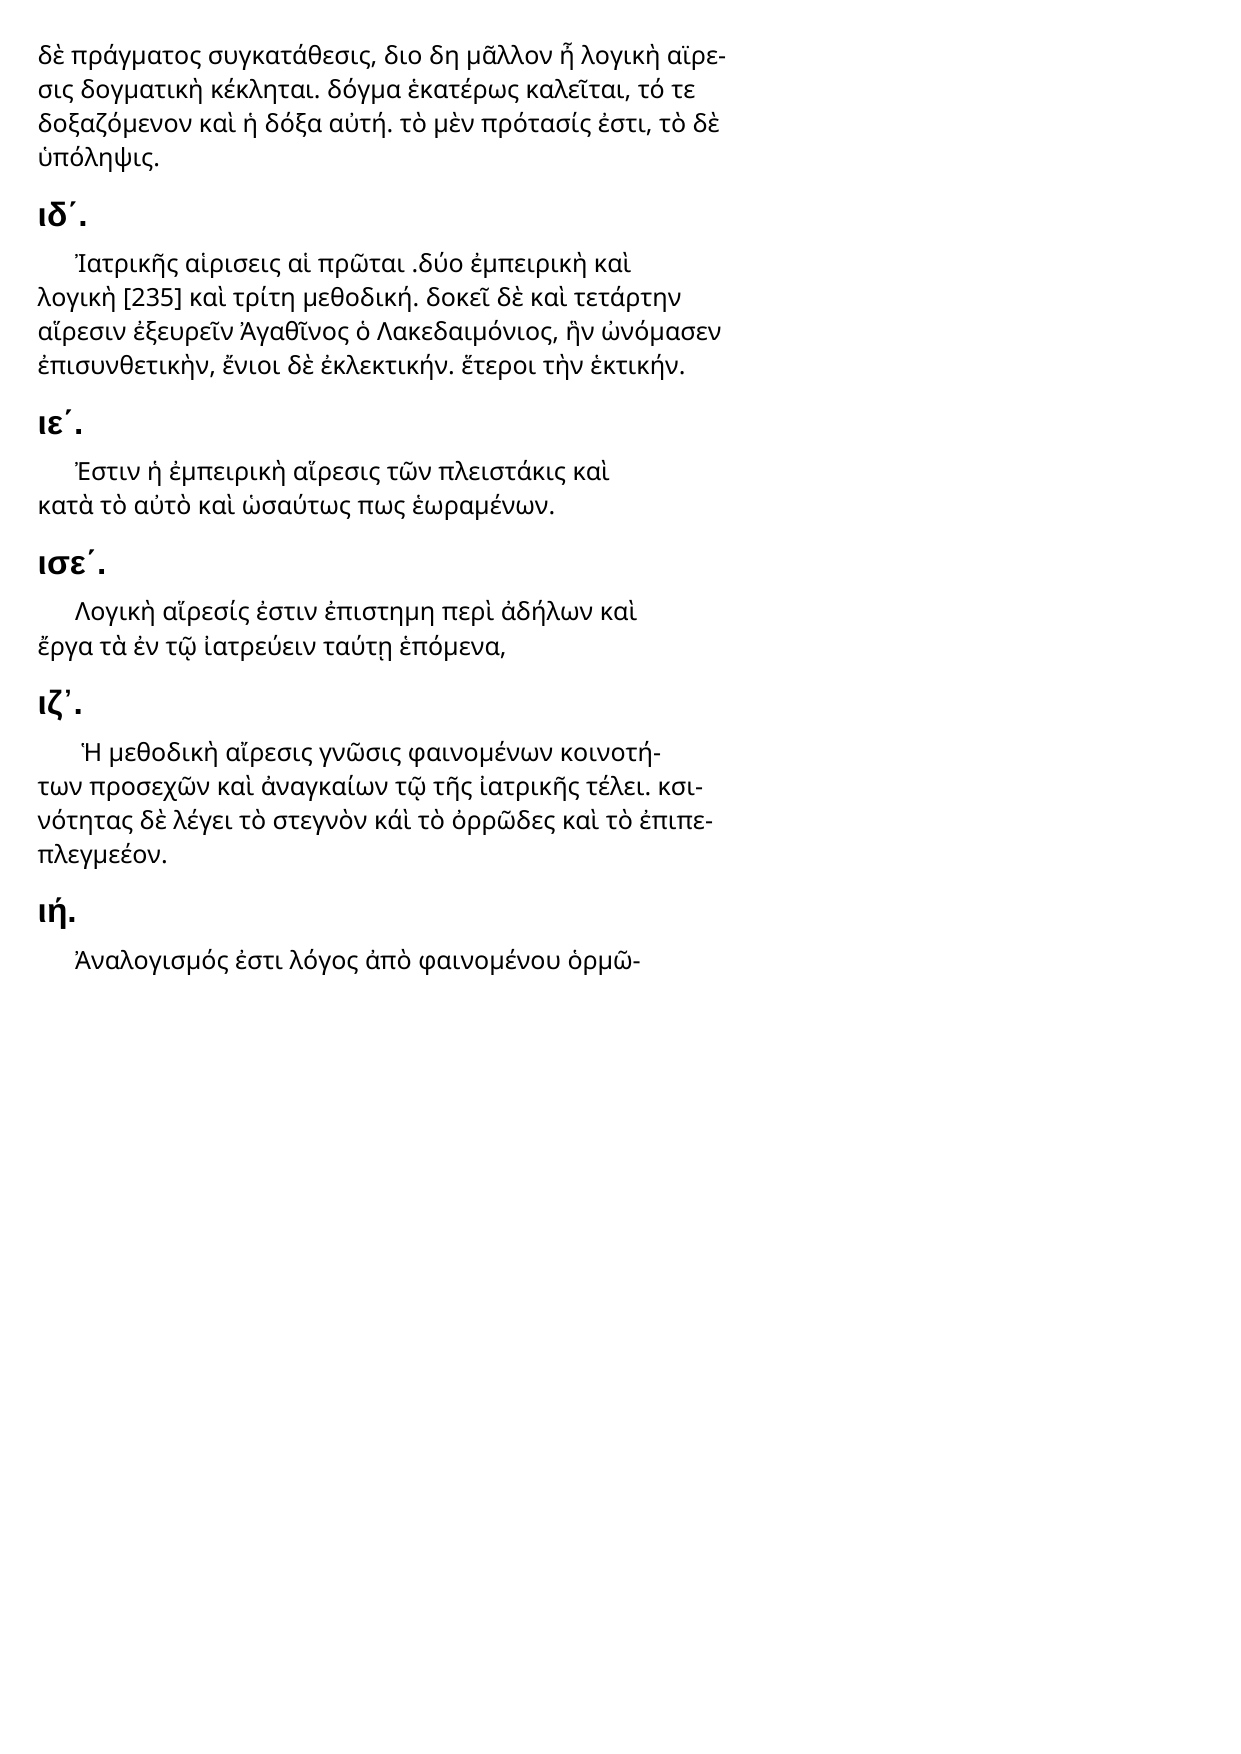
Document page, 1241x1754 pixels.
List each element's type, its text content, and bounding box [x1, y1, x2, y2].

subtitle ισε΄. [37, 543, 1203, 582]
text Ἰατρικῆς αἱρισεις αἱ πρῶται .δύο ἐμπειρικὴ καὶ λογικὴ [235] καὶ τρίτη μεθοδική. δοκεῖ δὲ καὶ τετάρτην αἵρεσιν ἐξευρεῖν Ἀγαθῖνος ὁ Λακεδαιμόνιος, ἣν ὠνόμασεν ἐπισυνθετικὴν, ἔνιοι δὲ ἐκλεκτικήν. ἕτεροι τὴν ἑκτικήν. [37, 246, 1203, 382]
subtitle ιε΄. [37, 403, 1203, 441]
text Ἐστιν ἡ ἐμπειρικὴ αἵρεσις τῶν πλειστάκις καὶ κατὰ τὸ αὐτὸ καὶ ὡσαύτως πως ἑωραμένων. [37, 454, 1203, 522]
subtitle ιδ΄. [37, 194, 1203, 233]
subtitle ιή. [37, 891, 1203, 930]
text δὲ πράγματος συγκατάθεσις, διο δη μᾶλλον ἦ λογικὴ αϊρε- σις δογματικὴ κέκληται. δόγμα ἑκατέρως καλεῖται, τό τε δοξαζόμενον καὶ ἡ δόξα αὐτή. τὸ μὲν πρότασίς ἐστι, τὸ δὲ ὑπόληψις. [37, 37, 1203, 174]
text Λογικὴ αἵρεσίς ἐστιν ἐπιστημη περὶ ἀδήλων καὶ ἔργα τὰ ἐν τῷ ἰατρεύειν ταύτῃ ἑπόμενα, [37, 594, 1203, 662]
subtitle ιζ᾽. [37, 683, 1203, 722]
text Ἀναλογισμός ἐστι λόγος ἀπὸ φαινομένου ὁρμῶ- [37, 942, 1203, 976]
text Ἡ μεθοδικὴ αἴρεσις γνῶσις φαινομένων κοινοτή- των προσεχῶν καὶ ἀναγκαίων τῷ τῆς ἰατρικῆς τέλει. κσι- νότητας δὲ λέγει τὸ στεγνὸν κάὶ τὸ ὀρρῶδες καὶ τὸ ἐπιπε- πλεγμεέον. [37, 734, 1203, 870]
